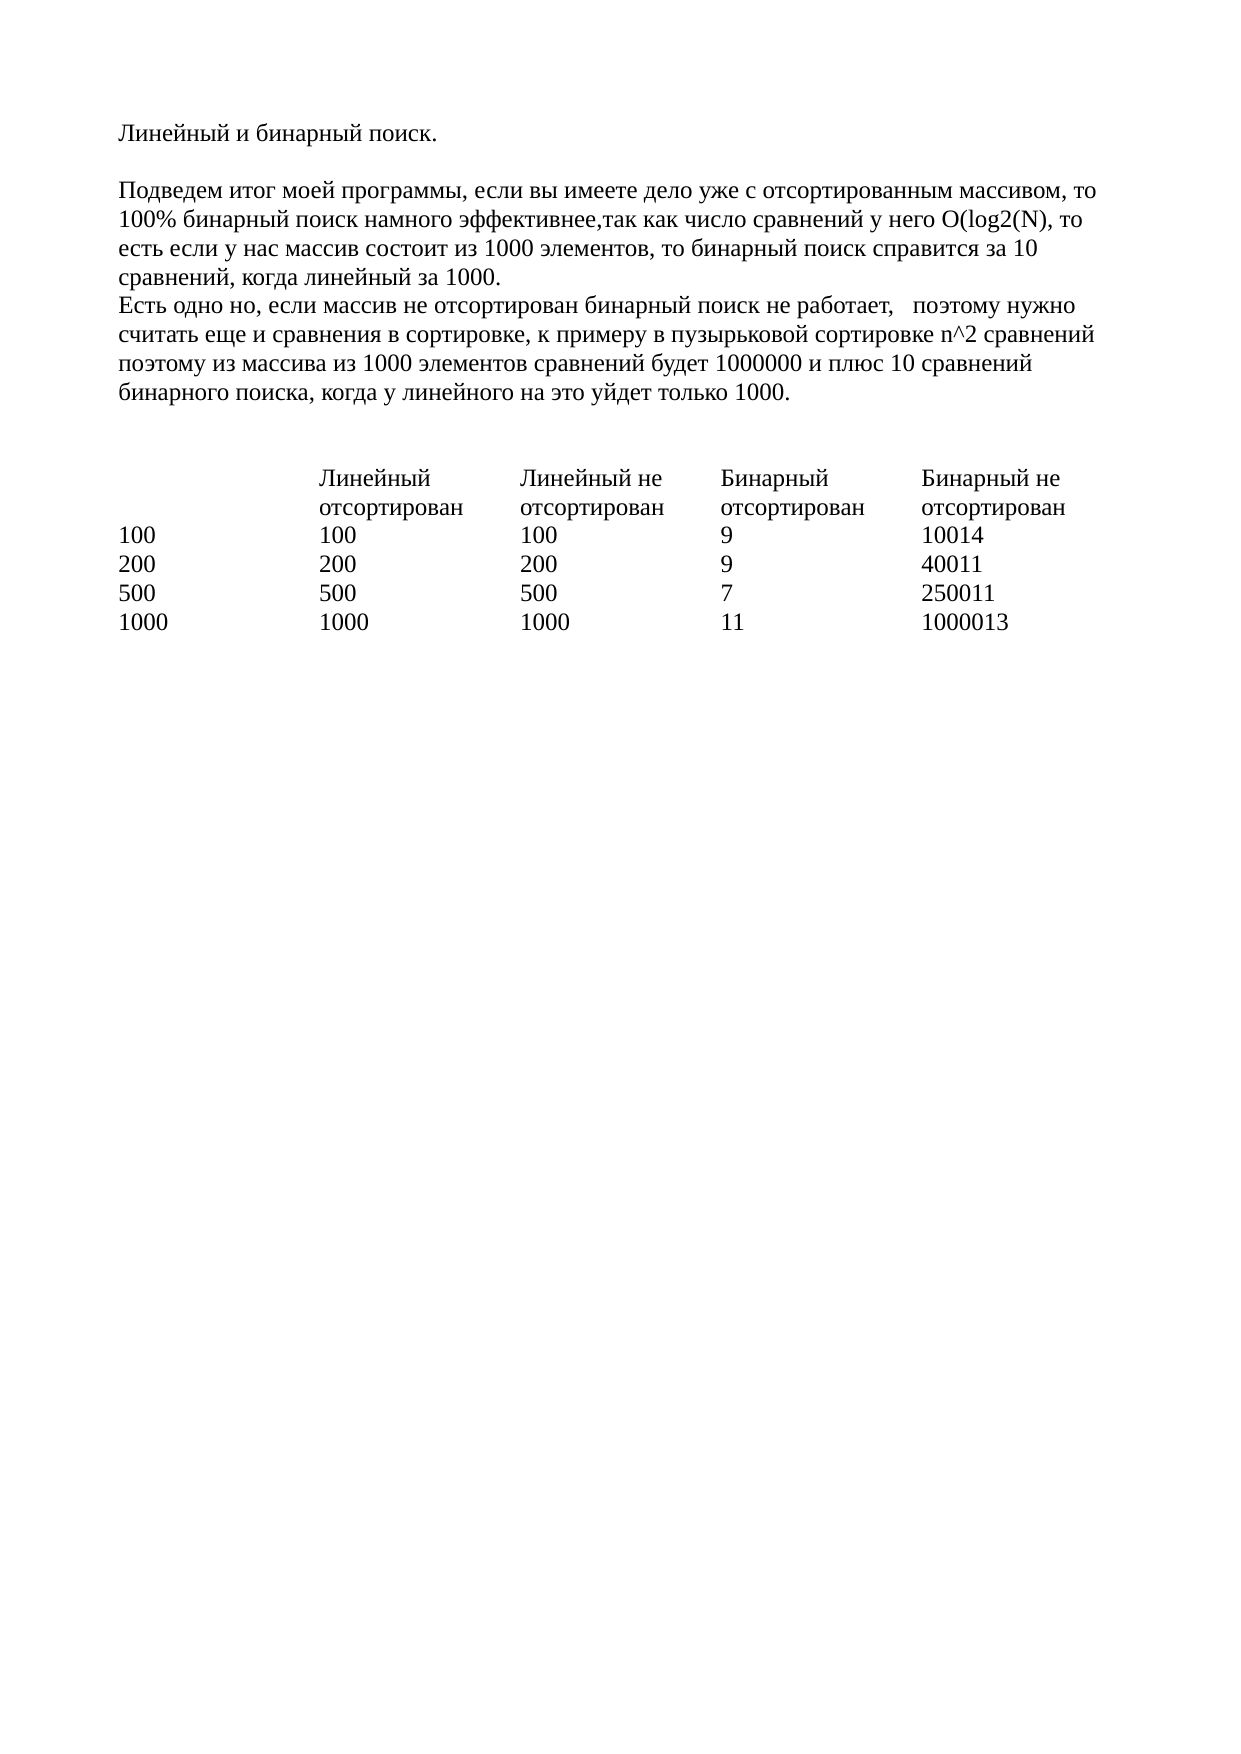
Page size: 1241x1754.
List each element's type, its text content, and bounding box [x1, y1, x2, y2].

text Подведем итог моей программы, если вы имеете дело уже с отсортированным массивом, то 100% бинарный поиск намного эффективнее,так как число сравнений у него О(log2(N), то есть если у нас массив состоит из 1000 элементов, то бинарный поиск справится за 10 сравнений, когда линейный за 1000. [118, 176, 1122, 291]
table_cell 500 [319, 578, 520, 607]
table_cell 100 [319, 521, 520, 549]
table_cell 9 [720, 521, 921, 549]
table_header Бинарный не отсортирован [921, 463, 1122, 521]
text Линейный и бинарный поиск. [118, 118, 1122, 147]
table_cell 1000 [118, 607, 319, 636]
table_cell 200 [319, 549, 520, 578]
table_cell 250011 [921, 578, 1122, 607]
table_cell 200 [520, 549, 720, 578]
table_cell 500 [520, 578, 720, 607]
table_cell 10014 [921, 521, 1122, 549]
table_cell 100 [118, 521, 319, 549]
table_cell 1000 [319, 607, 520, 636]
table_cell 1000 [520, 607, 720, 636]
table_header Бинарный отсортирован [720, 463, 921, 521]
table_cell 11 [720, 607, 921, 636]
table_header Линейный не отсортирован [520, 463, 720, 521]
table_cell 7 [720, 578, 921, 607]
text Есть одно но, если массив не отсортирован бинарный поиск не работает, поэтому нужно считать еще и сравнения в сортировке, к примеру в пузырьковой сортировке n^2 сравнений [118, 291, 1122, 348]
text поэтому из массива из 1000 элементов сравнений будет 1000000 и плюс 10 сравнений бинарного поиска, когда у линейного на это уйдет только 1000. [118, 348, 1122, 406]
table_cell 9 [720, 549, 921, 578]
table_cell 500 [118, 578, 319, 607]
table_cell 200 [118, 549, 319, 578]
table_cell 40011 [921, 549, 1122, 578]
table_cell 100 [520, 521, 720, 549]
table_header [118, 463, 319, 521]
table_cell 1000013 [921, 607, 1122, 636]
table_header Линейный отсортирован [319, 463, 520, 521]
